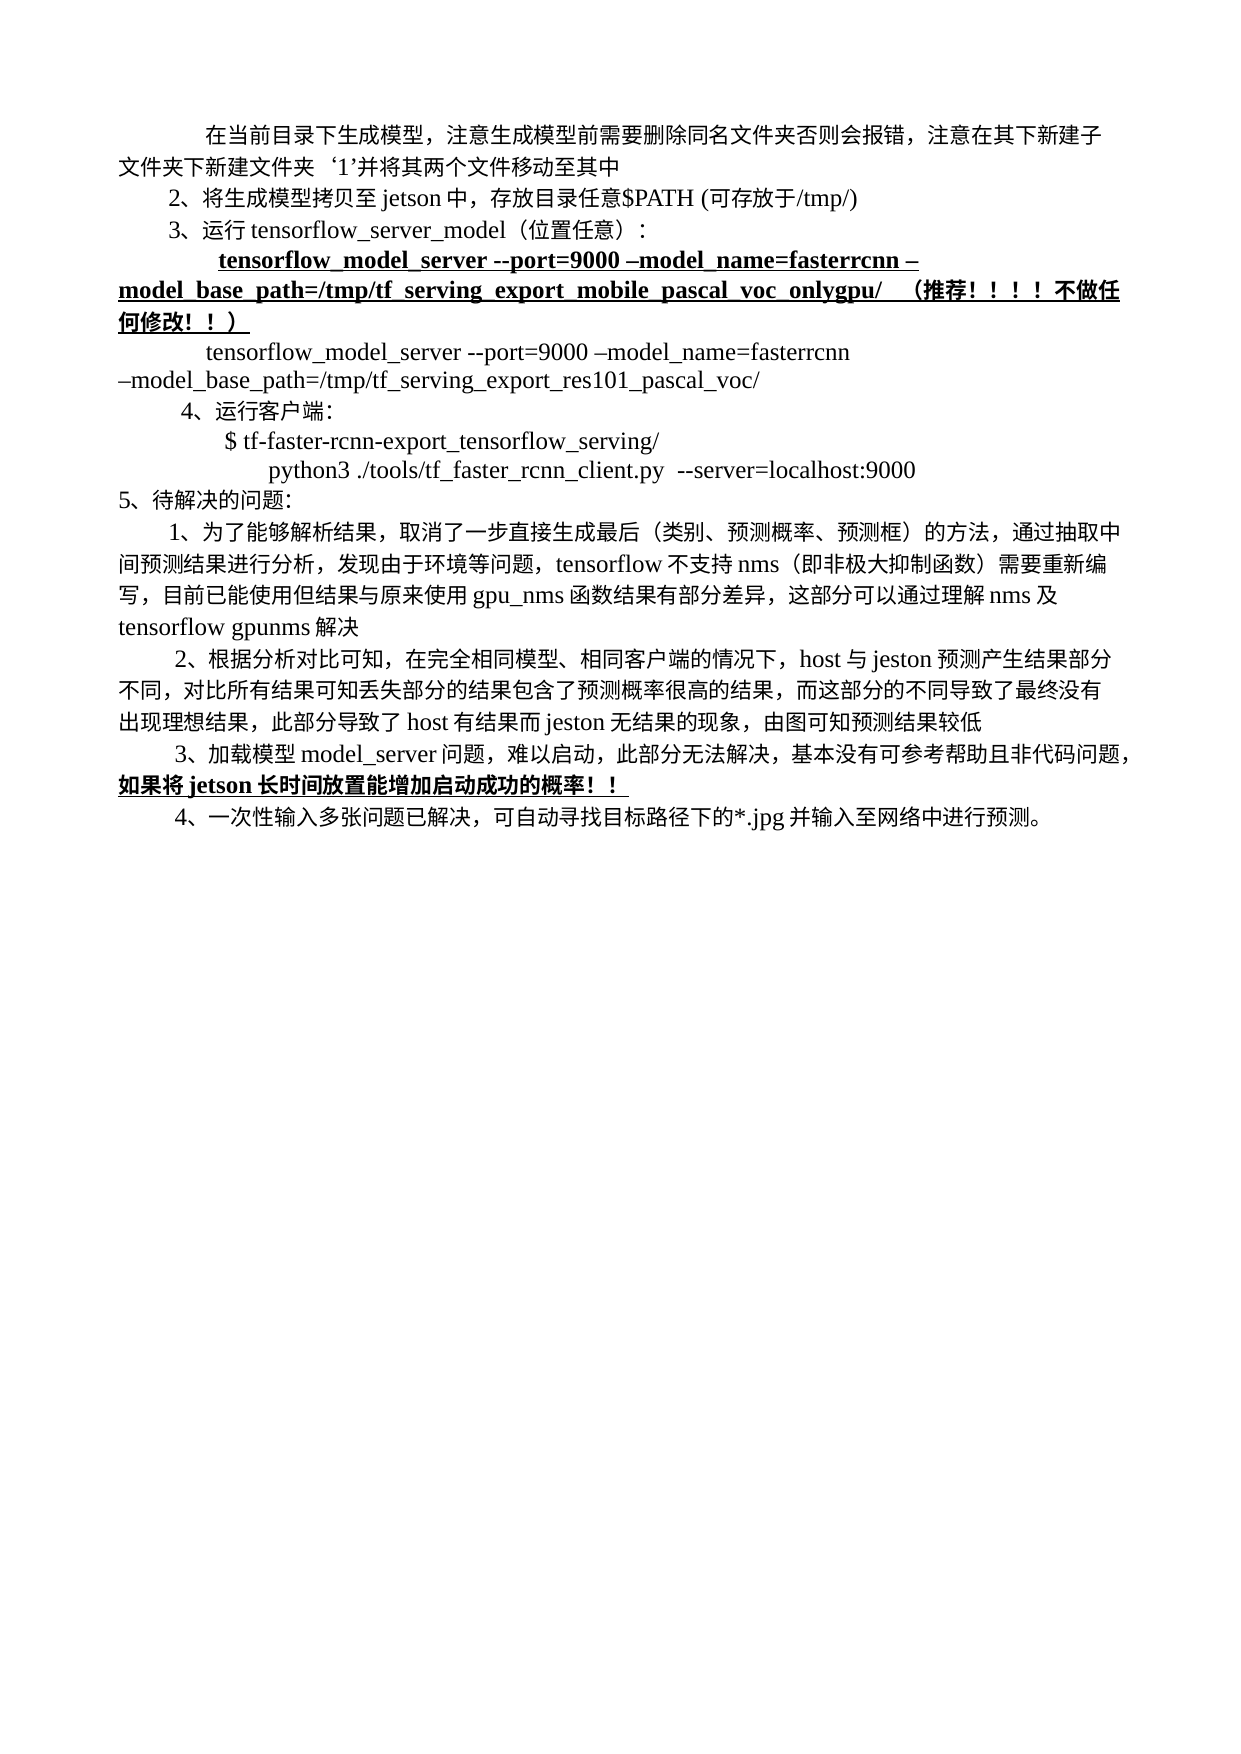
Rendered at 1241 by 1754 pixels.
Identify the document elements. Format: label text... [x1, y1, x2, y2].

text 如果将jetson长时间放置能增加启动成功的概率！！ [118, 768, 1122, 800]
text 1、为了能够解析结果，取消了一步直接生成最后（类别、预测概率、预测框）的方法，通过抽取中间预测结果进行分析，发现由于环境等问题，tensorflow不支持nms（即非极大抑制函数）需要重新编写，目前已能使用但结果与原来使用gpu_nms函数结果有部分差异，这部分可以通过理解nms及tensorflow gpunms解决 [118, 515, 1122, 642]
text 2、根据分析对比可知，在完全相同模型、相同客户端的情况下，host与jeston预测产生结果部分不同，对比所有结果可知丢失部分的结果包含了预测概率很高的结果，而这部分的不同导致了最终没有出现理想结果，此部分导致了host有结果而jeston无结果的现象，由图可知预测结果较低 [118, 642, 1122, 737]
text 3、运行tensorflow_server_model（位置任意）： [118, 213, 1122, 245]
text 5、待解决的问题： [118, 483, 1122, 515]
text tensorflow_model_server --port=9000 –model_name=fasterrcnn –model_base_path=/tmp/tf_serving_export_mobile_pascal_voc_onlygpu/ （推荐！！！！不做任何修改！！） [118, 245, 1122, 337]
text 4、一次性输入多张问题已解决，可自动寻找目标路径下的*.jpg并输入至网络中进行预测。 [118, 800, 1122, 832]
text 2、将生成模型拷贝至jetson中，存放目录任意$PATH (可存放于/tmp/) [118, 181, 1122, 213]
text tensorflow_model_server --port=9000 –model_name=fasterrcnn –model_base_path=/tmp/tf_serving_export_res101_pascal_voc/ [118, 337, 1122, 394]
text python3 ./tools/tf_faster_rcnn_client.py --server=localhost:9000 [118, 455, 1122, 483]
text $ tf-faster-rcnn-export_tensorflow_serving/ [118, 426, 1122, 455]
text 4、运行客户端： [118, 394, 1122, 426]
text 在当前目录下生成模型，注意生成模型前需要删除同名文件夹否则会报错，注意在其下新建子文件夹下新建文件夹‘1’并将其两个文件移动至其中 [118, 118, 1122, 181]
text 3、加载模型model_server问题，难以启动，此部分无法解决，基本没有可参考帮助且非代码问题， [118, 737, 1122, 768]
